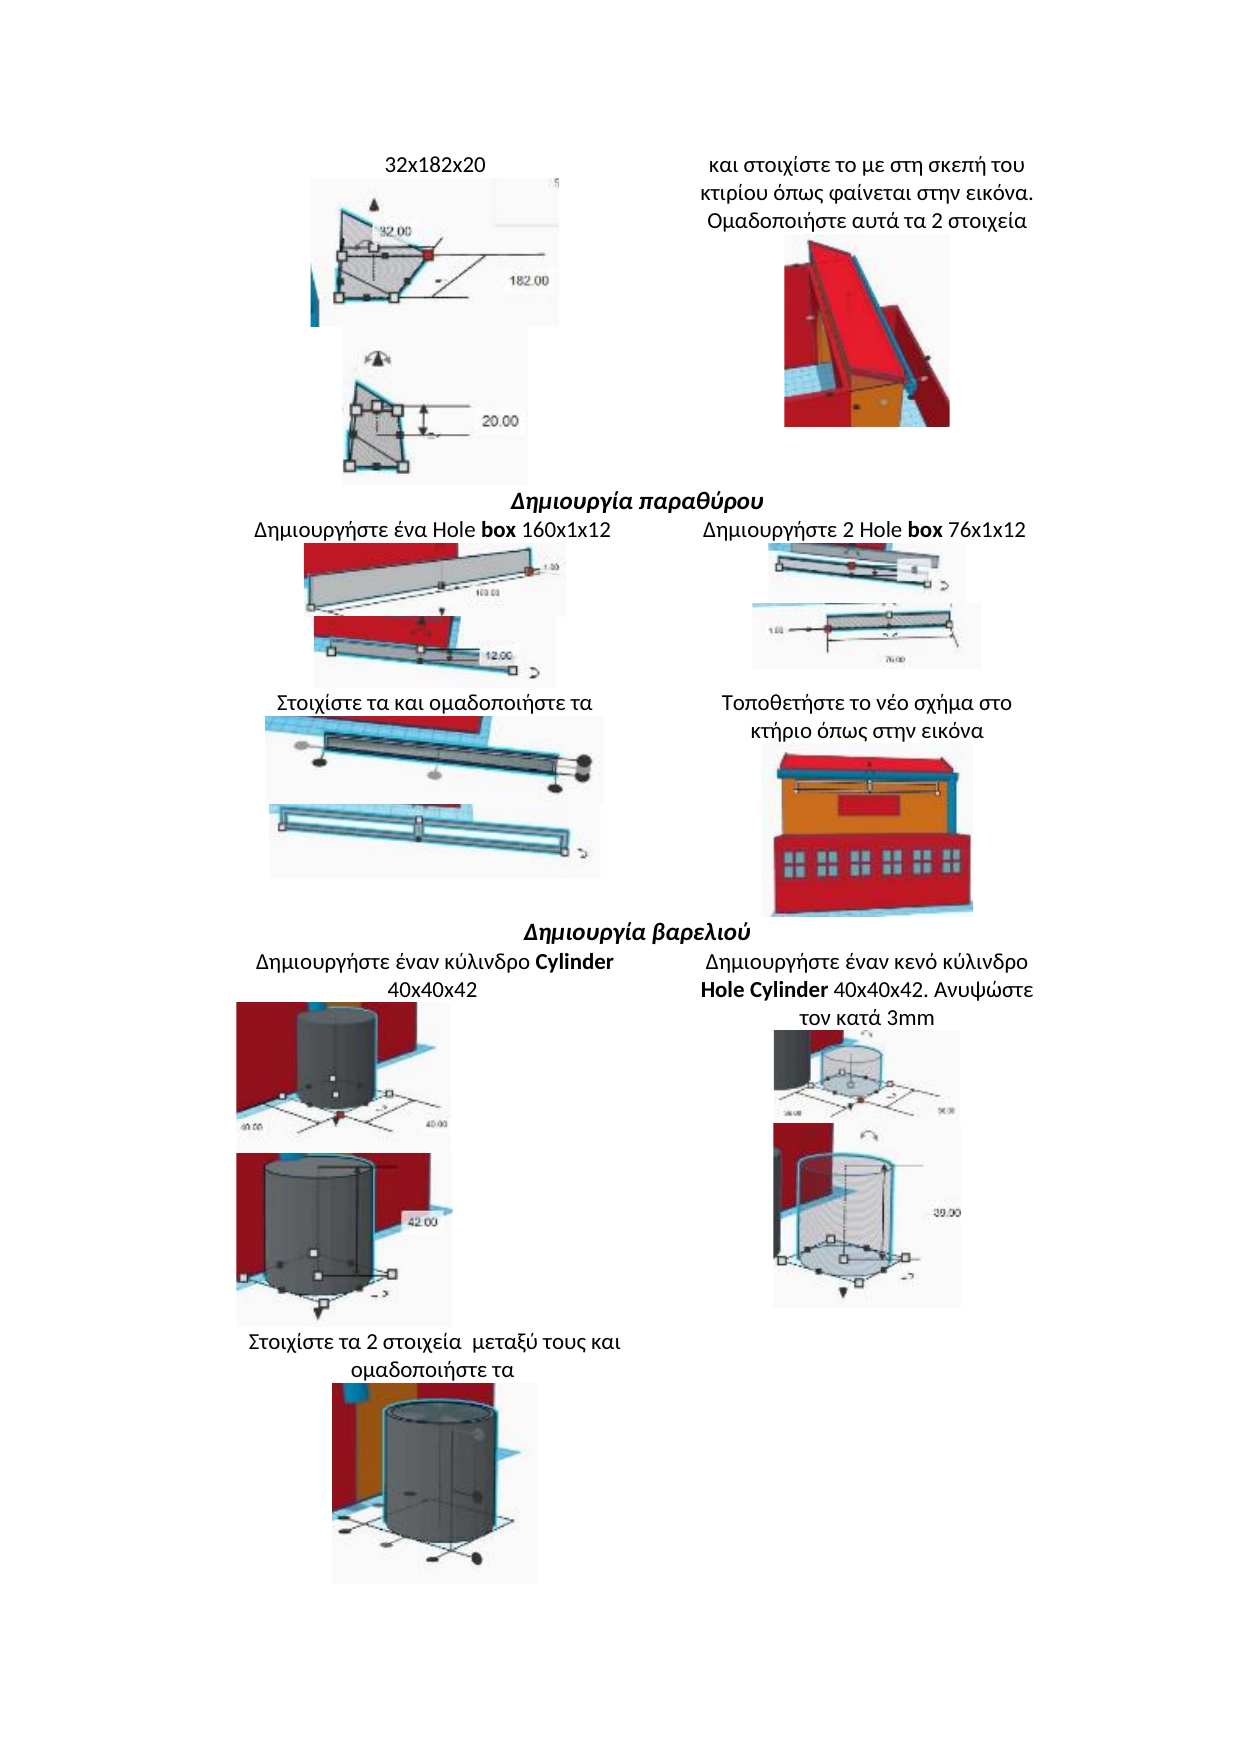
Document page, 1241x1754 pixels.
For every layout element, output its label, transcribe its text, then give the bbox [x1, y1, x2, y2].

table_cell Δημιουργήστε έναν κύλινδρο Cylinder 40x40x42 [188, 947, 645, 1327]
table_cell και στοιχίστε το με στη σκεπή του κτιρίου όπως φαίνεται στην εικόνα. Ομαδοποιήστε αυτά τα 2 στοιχεία [645, 150, 1052, 485]
table_cell Στοιχίστε τα 2 στοιχεία μεταξύ τους και ομαδοποιήστε τα [188, 1327, 645, 1583]
table_cell Δημιουργία βαρελιού [188, 916, 1052, 947]
table_cell Δημιουργήστε έναν κενό κύλινδρο Hole Cylinder 40x40x42. Ανυψώστε τον κατά 3mm [645, 947, 1052, 1327]
table_cell [645, 1327, 1052, 1583]
table_cell Δημιουργήστε ένα Hole box 160x1x12 [188, 516, 645, 688]
table_cell Στοιχίστε τα και ομαδοποιήστε τα [188, 688, 645, 916]
table_cell Δημιουργήστε 2 Hole box 76x1x12 [645, 516, 1052, 688]
table_cell 32x182x20 [188, 150, 645, 485]
table_cell Τοποθετήστε το νέο σχήμα στο κτήριο όπως στην εικόνα [645, 688, 1052, 916]
table_cell Δημιουργία παραθύρου [188, 485, 1052, 516]
